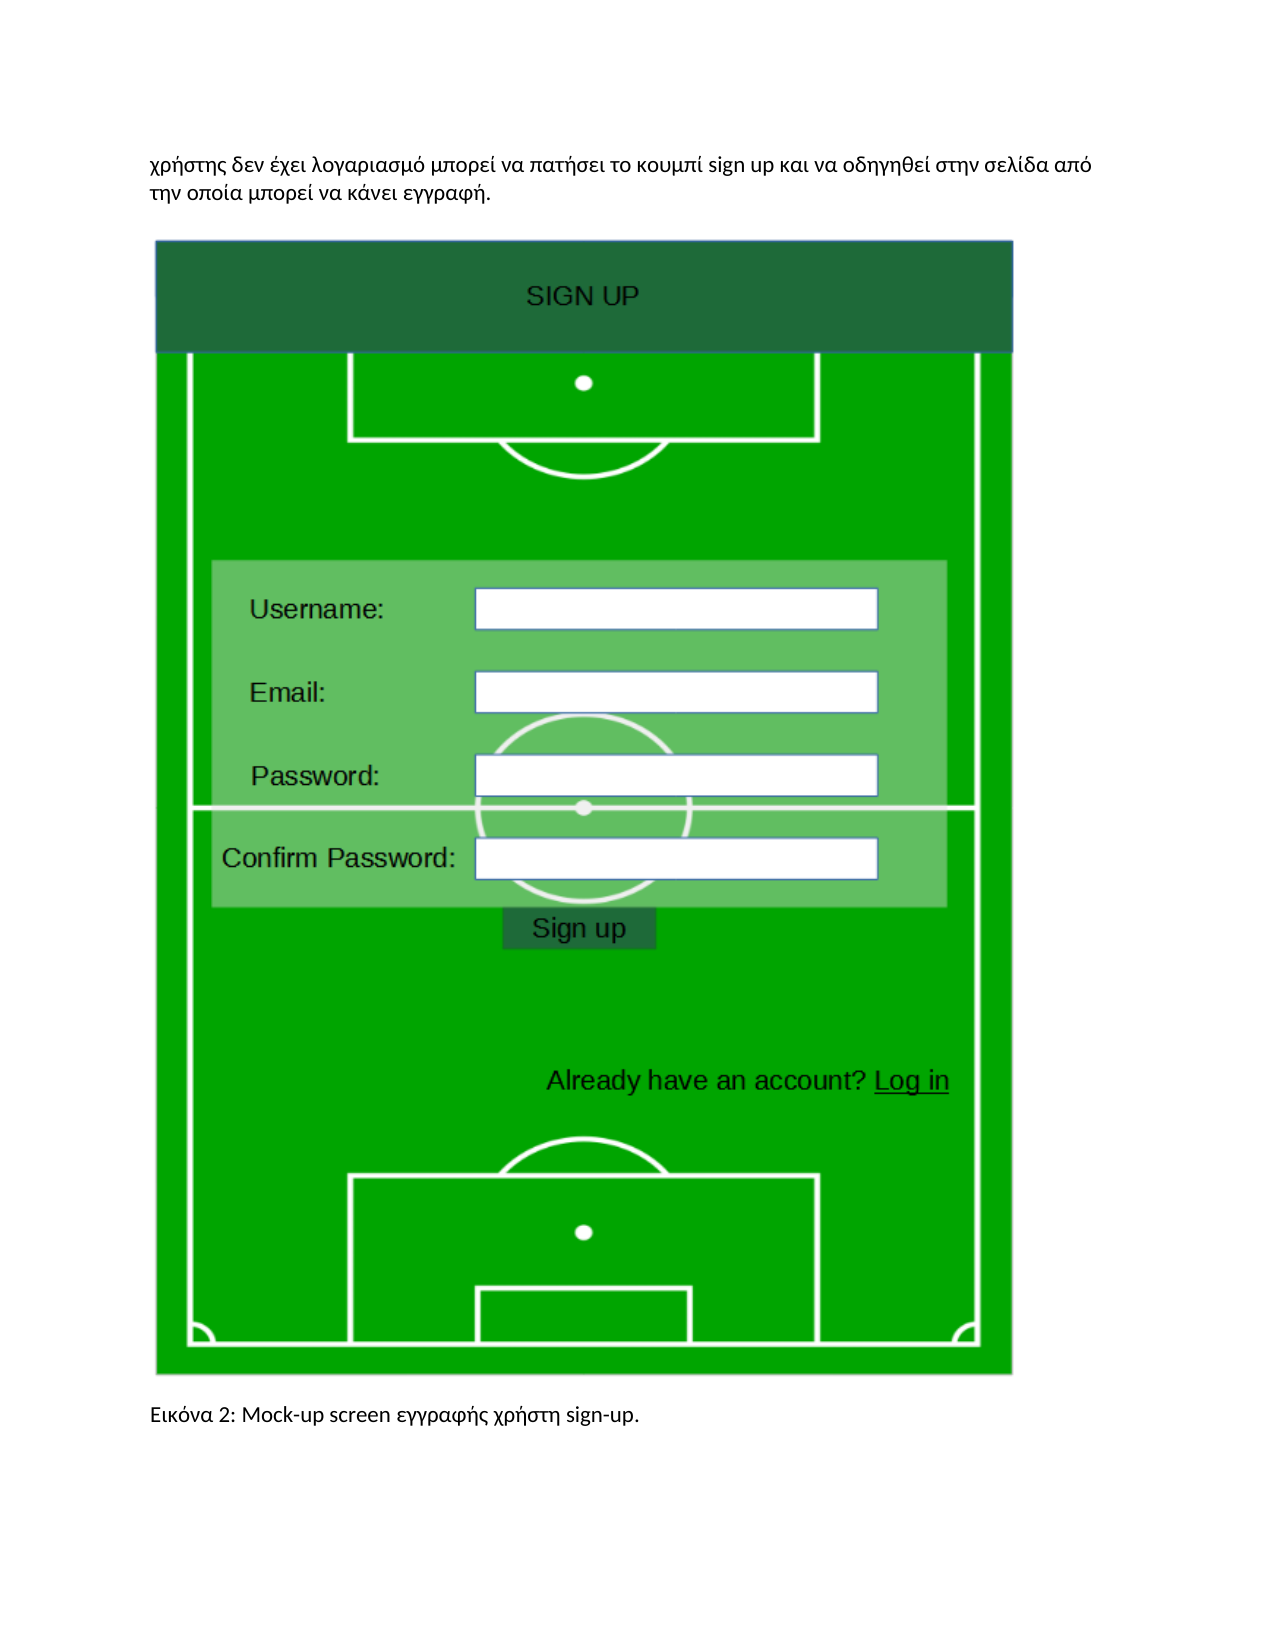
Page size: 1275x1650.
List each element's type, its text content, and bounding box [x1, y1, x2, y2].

text χρήστης δεν έχει λογαριασμό μπορεί να πατήσει το κουμπί sign up και να οδηγηθεί στην σελίδα από την οποία μπορεί να κάνει εγγραφή. [150, 150, 1125, 206]
text Εικόνα 2: Mock-up screen εγγραφής χρήστη sign-up. [150, 1400, 1125, 1428]
